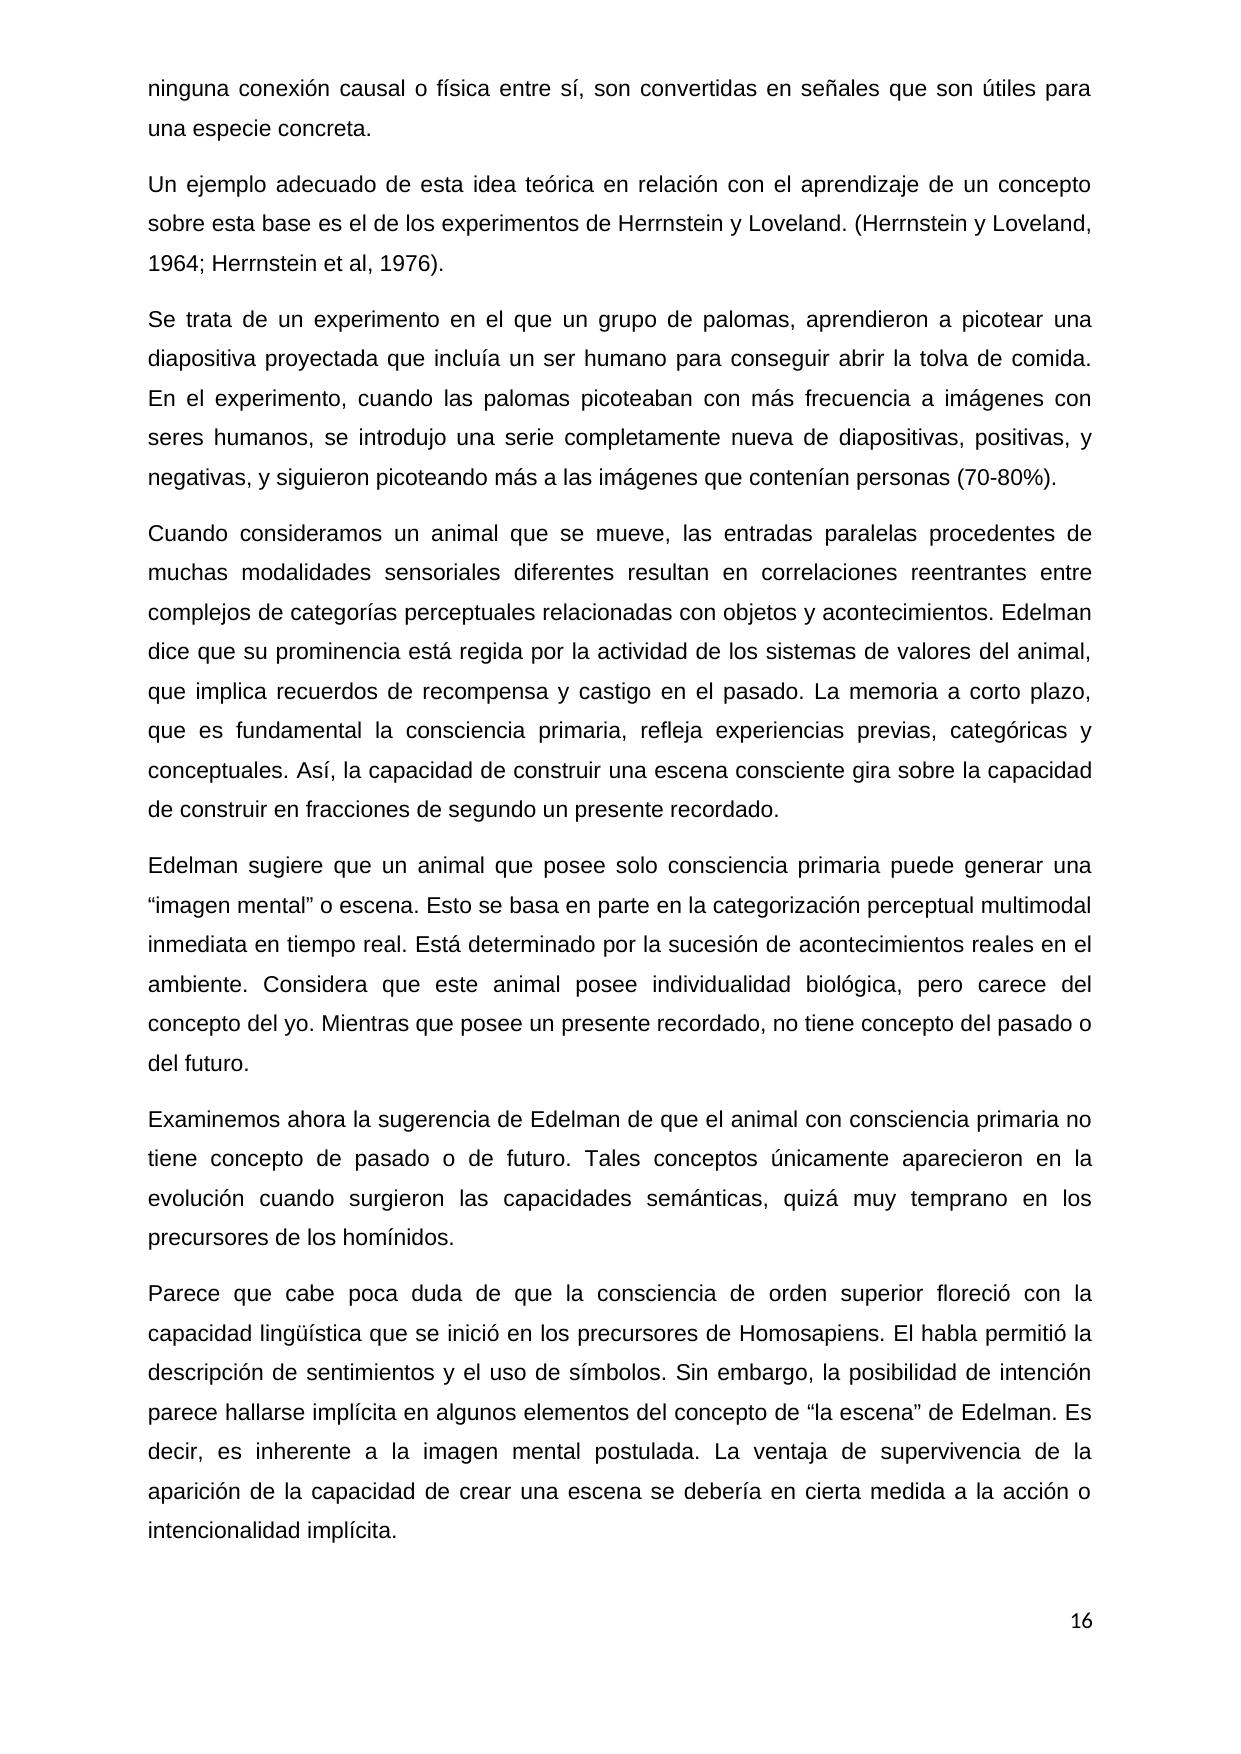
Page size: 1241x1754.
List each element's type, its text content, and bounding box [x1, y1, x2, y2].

text ninguna conexión causal o física entre sí, son convertidas en señales que son útiles para una especie concreta. [148, 75, 1093, 141]
text Un ejemplo adecuado de esta idea teórica en relación con el aprendizaje de un concepto sobre esta base es el de los experimentos de Herrnstein y Loveland. (Herrnstein y Loveland, 1964; Herrnstein et al, 1976). [148, 171, 1093, 276]
text Cuando consideramos un animal que se mueve, las entradas paralelas procedentes de muchas modalidades sensoriales diferentes resultan en correlaciones reentrantes entre complejos de categorías perceptuales relacionadas con objetos y acontecimientos. Edelman dice que su prominencia está regida por la actividad de los sistemas de valores del animal, que implica recuerdos de recompensa y castigo en el pasado. La memoria a corto plazo, que es fundamental la consciencia primaria, refleja experiencias previas, categóricas y conceptuales. Así, la capacidad de construir una escena consciente gira sobre la capacidad de construir en fracciones de segundo un presente recordado. [148, 520, 1093, 822]
text Edelman sugiere que un animal que posee solo consciencia primaria puede generar una “imagen mental” o escena. Esto se basa en parte en la categorización perceptual multimodal inmediata en tiempo real. Está determinado por la sucesión de acontecimientos reales en el ambiente. Considera que este animal posee individualidad biológica, pero carece del concepto del yo. Mientras que posee un presente recordado, no tiene concepto del pasado o del futuro. [148, 852, 1093, 1076]
text Examinemos ahora la sugerencia de Edelman de que el animal con consciencia primaria no tiene concepto de pasado o de futuro. Tales conceptos únicamente aparecieron en la evolución cuando surgieron las capacidades semánticas, quizá muy temprano en los precursores de los homínidos. [148, 1106, 1093, 1251]
text Se trata de un experimento en el que un grupo de palomas, aprendieron a picotear una diapositiva proyectada que incluía un ser humano para conseguir abrir la tolva de comida. En el experimento, cuando las palomas picoteaban con más frecuencia a imágenes con seres humanos, se introdujo una serie completamente nueva de diapositivas, positivas, y negativas, y siguieron picoteando más a las imágenes que contenían personas (70-80%). [148, 306, 1093, 490]
text Parece que cabe poca duda de que la consciencia de orden superior floreció con la capacidad lingüística que se inició en los precursores de Homosapiens. El habla permitió la descripción de sentimientos y el uso de símbolos. Sin embargo, la posibilidad de intención parece hallarse implícita en algunos elementos del concepto de “la escena” de Edelman. Es decir, es inherente a la imagen mental postulada. La ventaja de supervivencia de la aparición de la capacidad de crear una escena se debería en cierta medida a la acción o intencionalidad implícita. [148, 1280, 1093, 1544]
